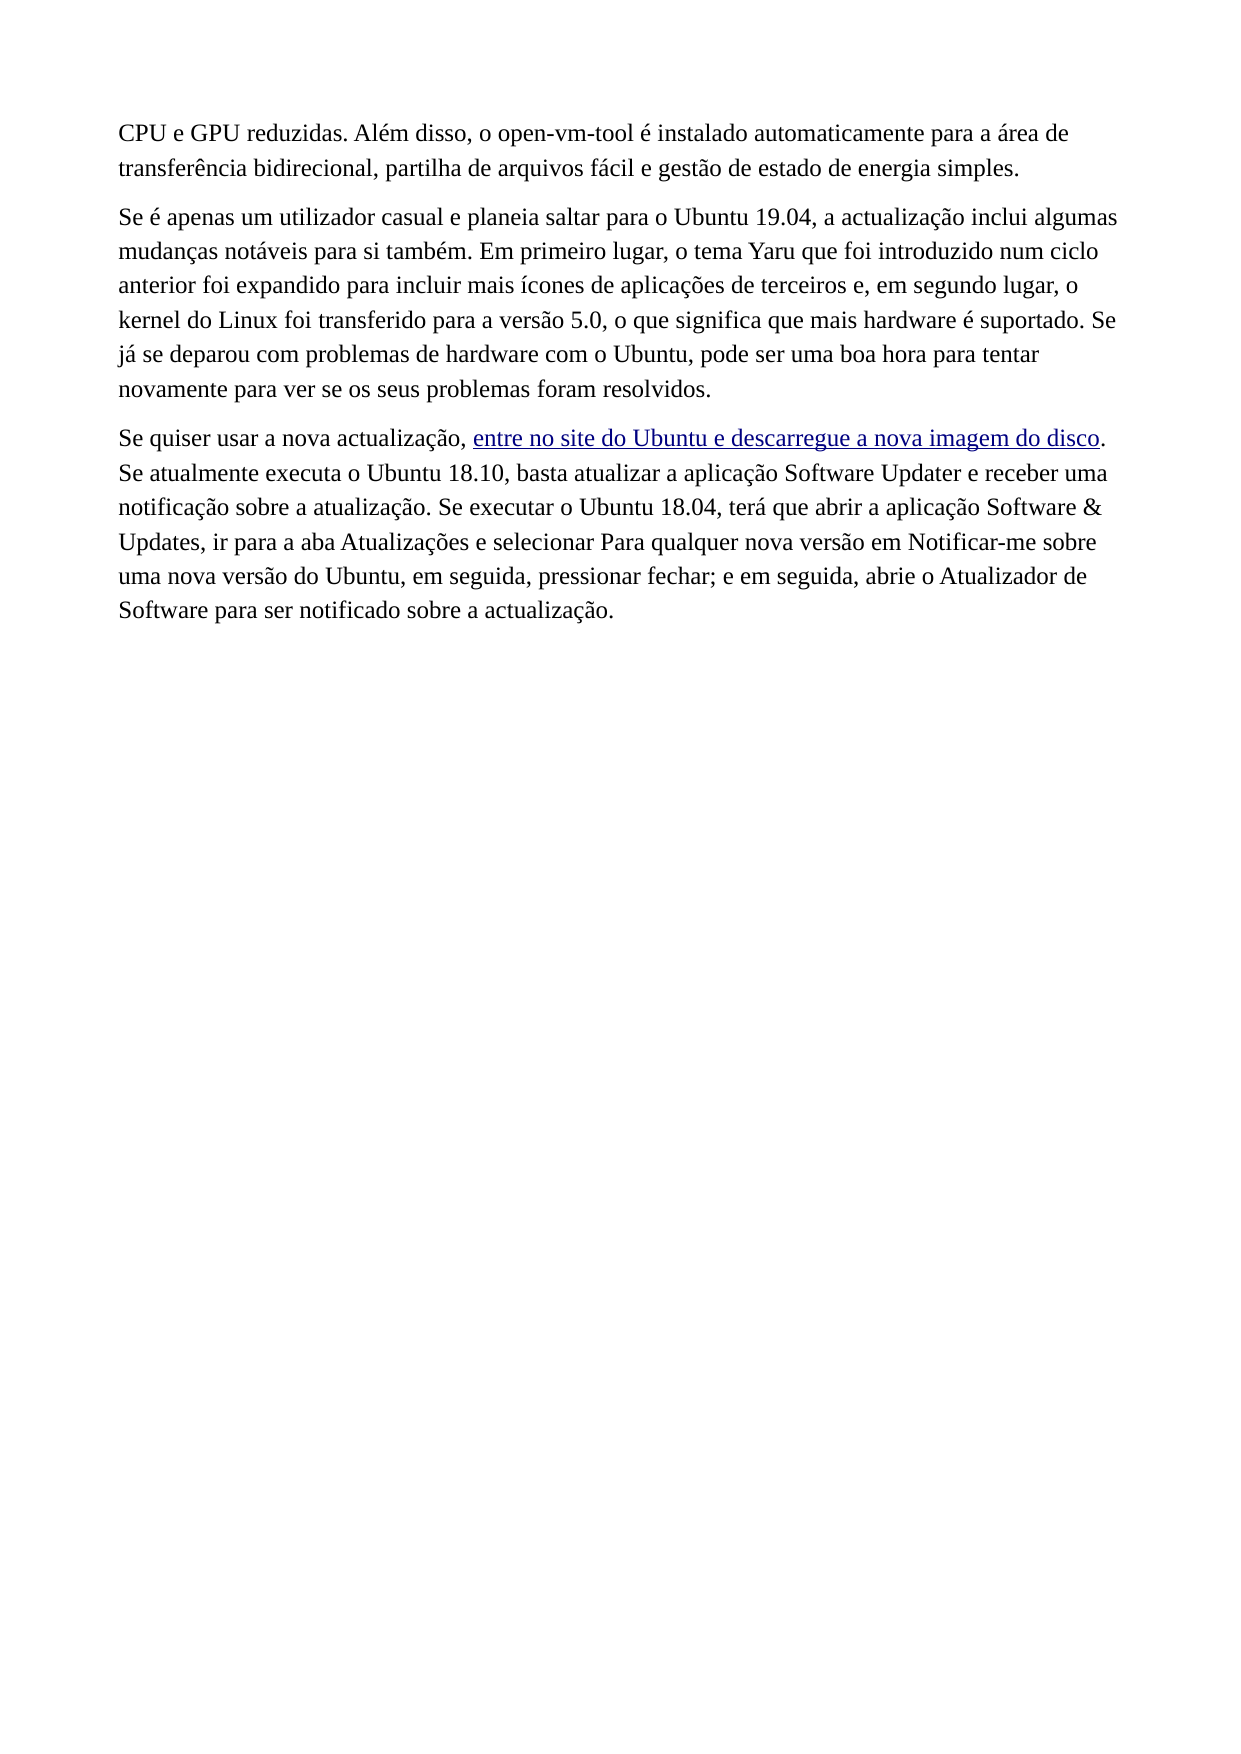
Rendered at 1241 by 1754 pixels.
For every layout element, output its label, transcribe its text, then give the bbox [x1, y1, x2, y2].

text Se quiser usar a nova actualização, entre no site do Ubuntu e descarregue a nova imagem do disco. Se atualmente executa o Ubuntu 18.10, basta atualizar a aplicação Software Updater e receber uma notificação sobre a atualização. Se executar o Ubuntu 18.04, terá que abrir a aplicação Software & Updates, ir para a aba Atualizações e selecionar Para qualquer nova versão em Notificar-me sobre uma nova versão do Ubuntu, em seguida, pressionar fechar; e em seguida, abrie o Atualizador de Software para ser notificado sobre a actualização. [118, 423, 1122, 624]
text Se é apenas um utilizador casual e planeia saltar para o Ubuntu 19.04, a actualização inclui algumas mudanças notáveis ​​para si também. Em primeiro lugar, o tema Yaru que foi introduzido num ciclo anterior foi expandido para incluir mais ícones de aplicações de terceiros e, em segundo lugar, o kernel do Linux foi transferido para a versão 5.0, o que significa que mais hardware é suportado. Se já se deparou com problemas de hardware com o Ubuntu, pode ser uma boa hora para tentar novamente para ver se os seus problemas foram resolvidos. [118, 202, 1122, 403]
text CPU e GPU reduzidas. Além disso, o open-vm-tool é instalado automaticamente para a área de transferência bidirecional, partilha de arquivos fácil e gestão de estado de energia simples. [118, 118, 1122, 181]
